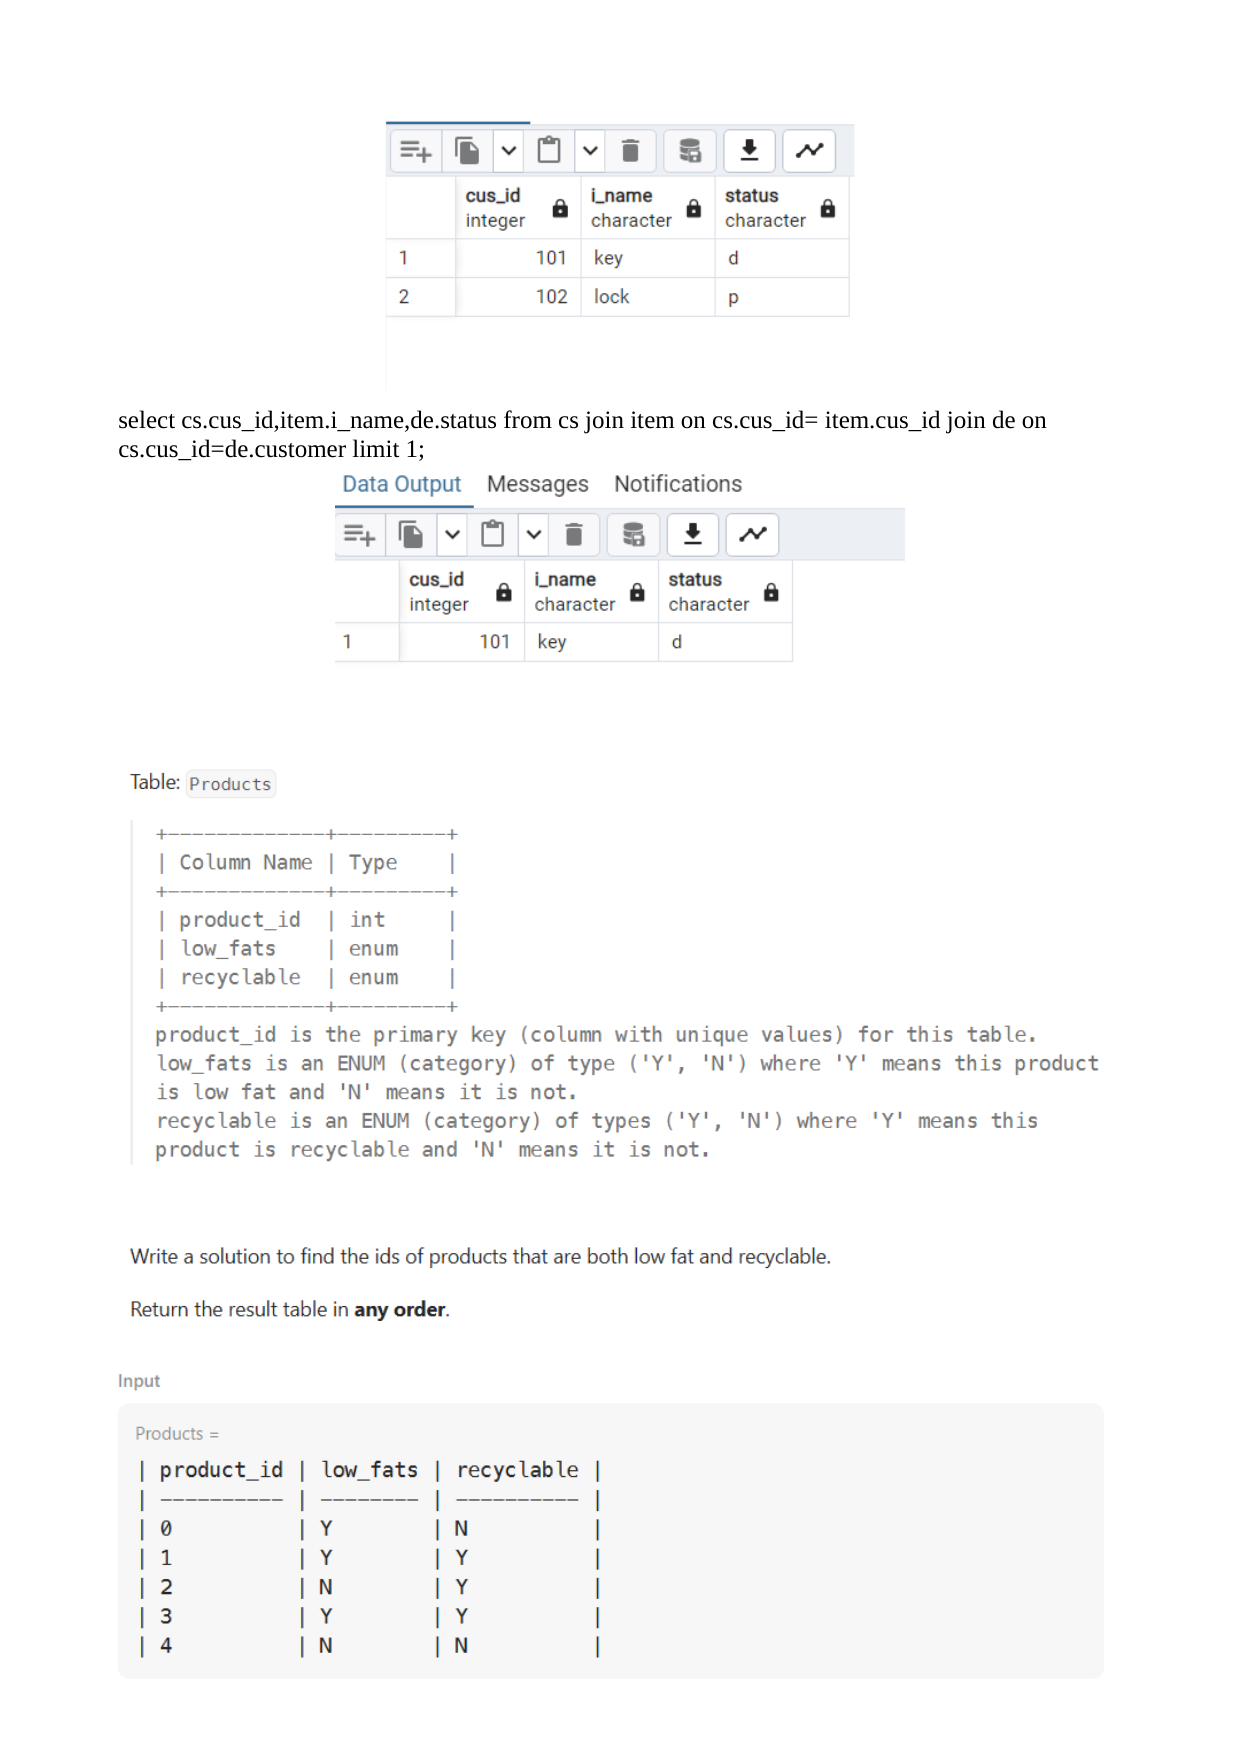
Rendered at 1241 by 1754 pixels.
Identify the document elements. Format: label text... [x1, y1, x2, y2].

picture [385, 118, 855, 391]
picture [118, 750, 1123, 1321]
picture [335, 463, 905, 691]
text select cs.cus_id,item.i_name,de.status from cs join item on cs.cus_id= item.cus_id join de on cs.cus_id=de.customer limit 1; [118, 406, 1122, 463]
picture [112, 1373, 1117, 1681]
